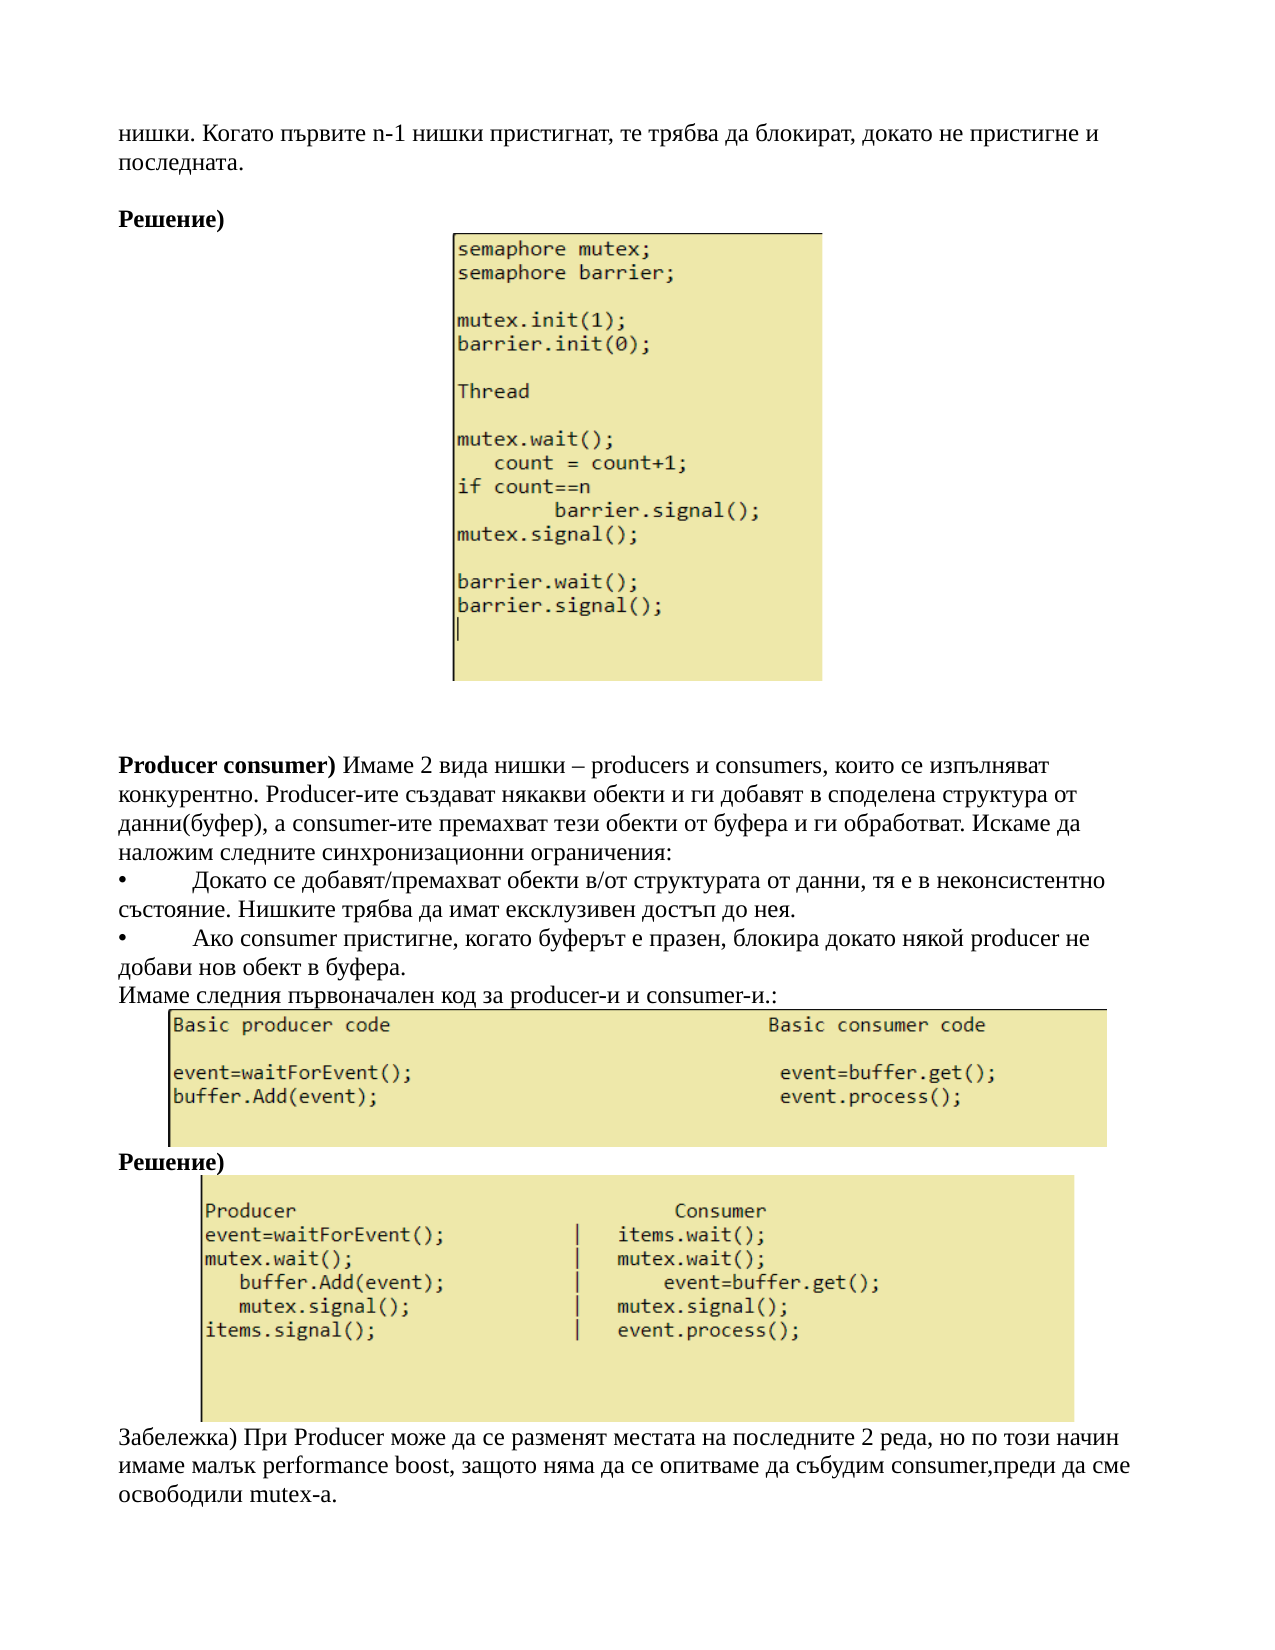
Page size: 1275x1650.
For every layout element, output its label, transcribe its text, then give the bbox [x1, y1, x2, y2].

list Ако consumer пристигне, когато буферът е празен, блокира докато някой producer не добави нов обект в буфера. [118, 923, 1157, 981]
text Забележка) При Producer може да се разменят местата на последните 2 реда, но по този начин имаме малък performance boost, защото няма да се опитваме да събудим consumer,преди да сме освободили mutex-a. [118, 1176, 1157, 1508]
text Имаме следния първоначален код за producer-и и consumer-и.: [118, 981, 1157, 1009]
text Producer consumer) Имаме 2 вида нишки – producers и consumers, които се изпълняват конкурентно. Producer-ите създават някакви обекти и ги добавят в споделена структура от данни(буфер), а consumer-ите премахват тези обекти от буфера и ги обработват. Искаме да наложим следните синхронизационни ограничения: [118, 751, 1157, 866]
text Решение) [118, 204, 1157, 233]
list Докато се добавят/премахват обекти в/от структурата от данни, тя е в неконсистентно състояние. Нишките трябва да имат ексклузивен достъп до нея. [118, 866, 1157, 923]
text Решение) [118, 1067, 1157, 1176]
text нишки. Когато първите n-1 нишки пристигнат, те трябва да блокират, докато не пристигне и последната. [118, 118, 1157, 176]
